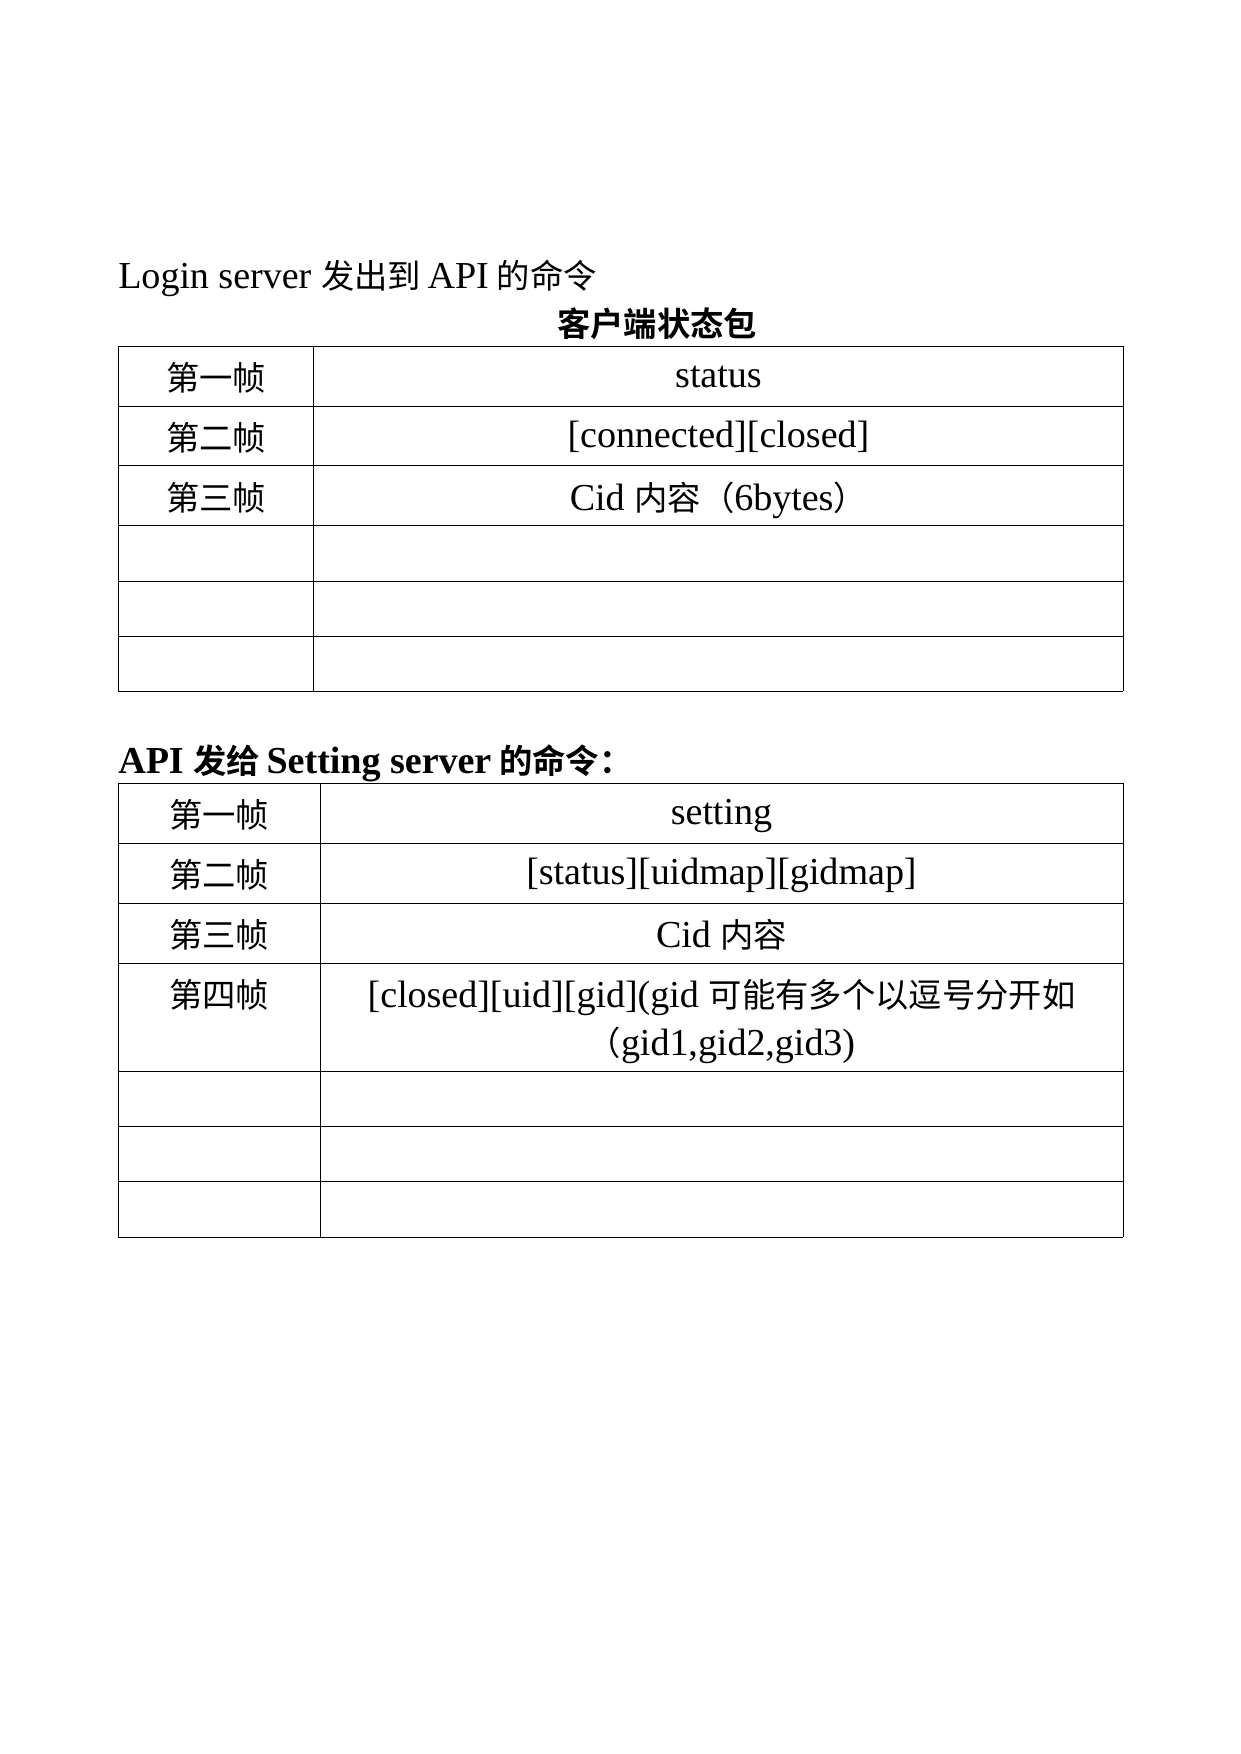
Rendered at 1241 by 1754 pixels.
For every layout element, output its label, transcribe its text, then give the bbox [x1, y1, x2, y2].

table_cell [119, 1182, 320, 1237]
table_cell 第二帧 [119, 407, 313, 465]
table_header setting [321, 784, 1123, 843]
table_cell [119, 582, 313, 636]
table_cell 第三帧 [119, 904, 320, 963]
table_header 第一帧 [119, 347, 313, 406]
text Login server 发出到API的命令 [118, 249, 1122, 298]
table_cell 第三帧 [119, 466, 313, 525]
table_cell [119, 637, 313, 691]
table_cell [314, 526, 1123, 581]
table_cell [321, 1182, 1123, 1237]
table_cell [314, 637, 1123, 691]
table_cell Cid 内容 [321, 904, 1123, 963]
table_cell [314, 582, 1123, 636]
table_cell Cid 内容（6bytes） [314, 466, 1123, 525]
table_cell 第四帧 [119, 964, 320, 1071]
table_cell 第二帧 [119, 844, 320, 903]
table_cell [119, 526, 313, 581]
table_header 第一帧 [119, 784, 320, 843]
table_cell [119, 1127, 320, 1181]
table_cell [321, 1072, 1123, 1126]
table_cell [closed][uid][gid](gid 可能有多个以逗号分开如（gid1,gid2,gid3) [321, 964, 1123, 1071]
text 客户端状态包 [118, 298, 1122, 346]
table_cell [119, 1072, 320, 1126]
table_cell [321, 1127, 1123, 1181]
table_header status [314, 347, 1123, 406]
table_cell [connected][closed] [314, 407, 1123, 465]
text API 发给Setting server的命令： [118, 735, 1122, 783]
table_cell [status][uidmap][gidmap] [321, 844, 1123, 903]
